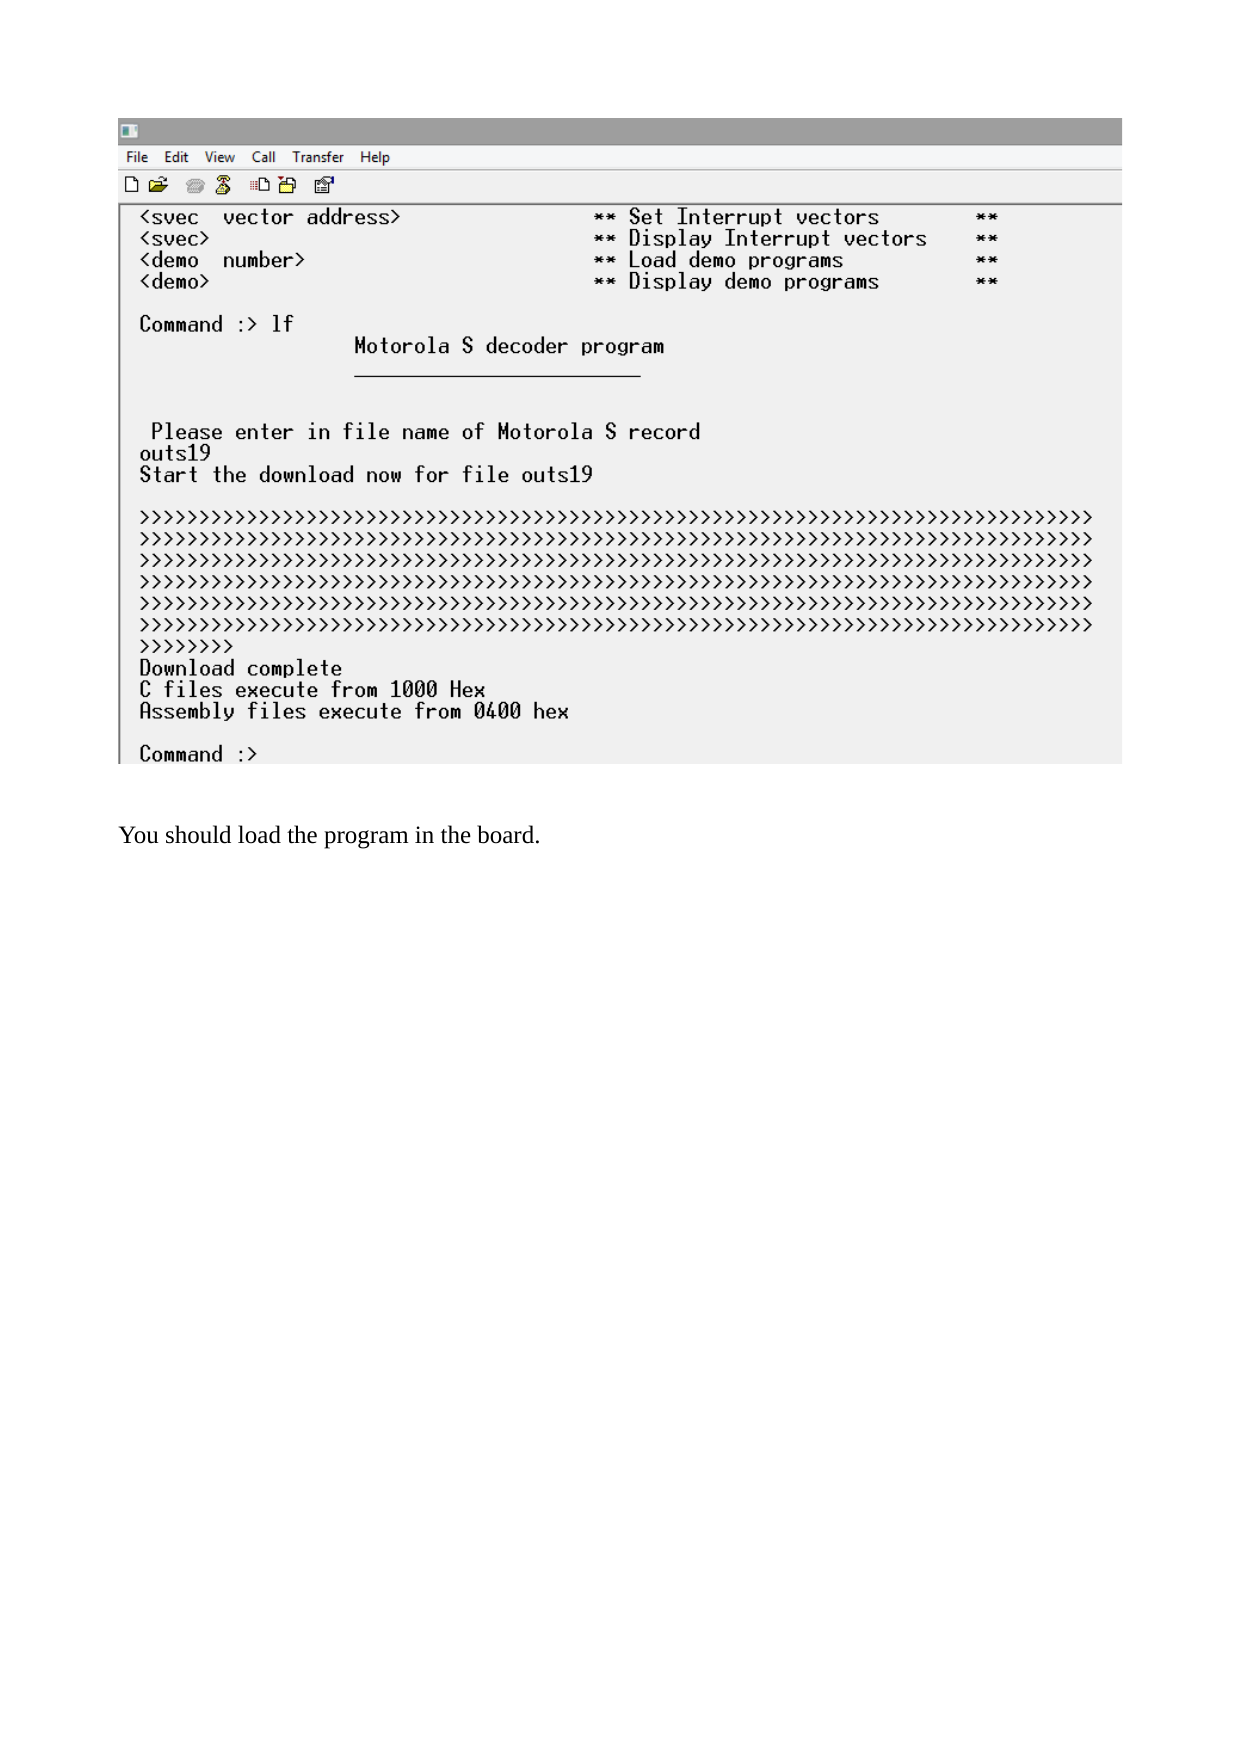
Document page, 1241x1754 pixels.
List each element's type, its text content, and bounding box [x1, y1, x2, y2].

picture [118, 118, 1123, 764]
text You should load the program in the board. [118, 821, 1122, 849]
